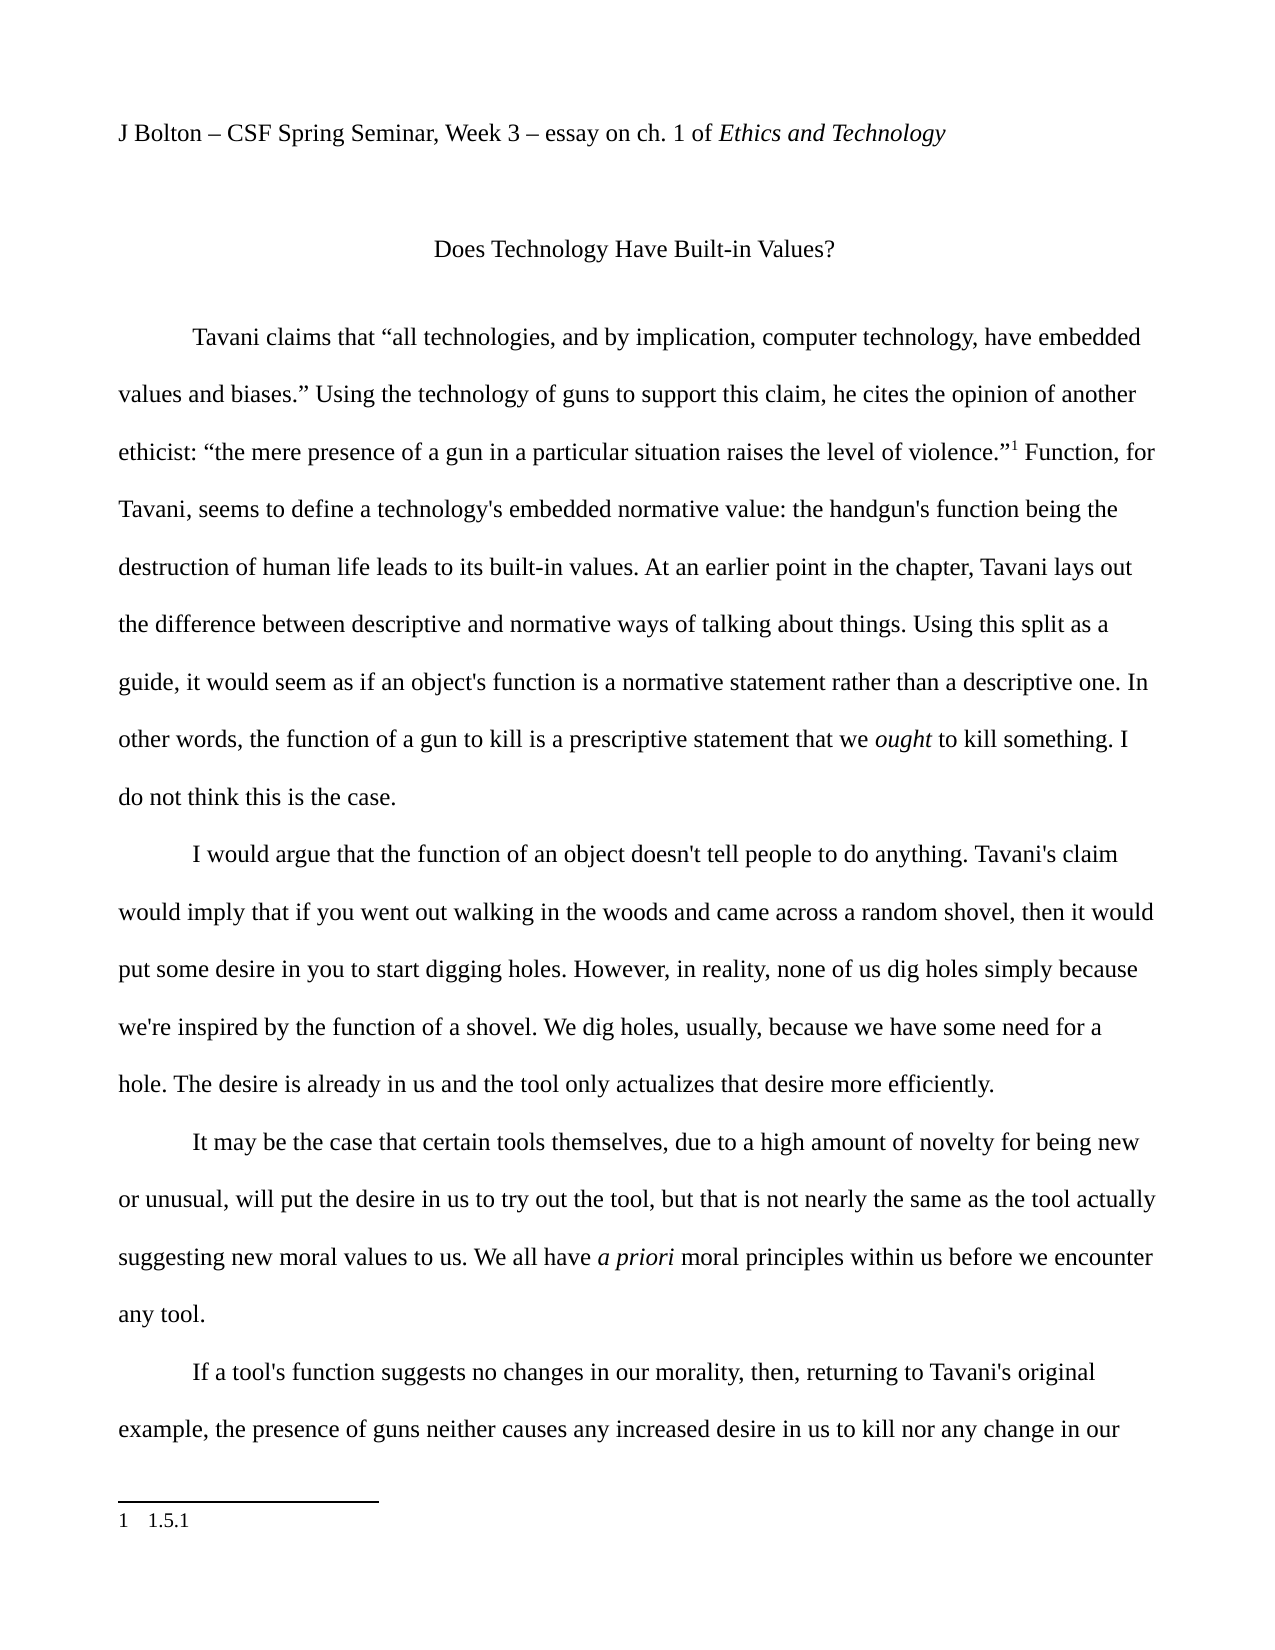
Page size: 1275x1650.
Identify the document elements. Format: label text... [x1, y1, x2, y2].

text I would argue that the function of an object doesn't tell people to do anything. Tavani's claim would imply that if you went out walking in the woods and came across a random shovel, then it would put some desire in you to start digging holes. However, in reality, none of us dig holes simply because we're inspired by the function of a shovel. We dig holes, usually, because we have some need for a hole. The desire is already in us and the tool only actualizes that desire more efficiently. [118, 839, 1157, 1098]
text It may be the case that certain tools themselves, due to a high amount of novelty for being new or unusual, will put the desire in us to try out the tool, but that is not nearly the same as the tool actually suggesting new moral values to us. We all have a priori moral principles within us before we encounter any tool. [118, 1127, 1157, 1328]
text If a tool's function suggests no changes in our morality, then, returning to Tavani's original example, the presence of guns neither causes any increased desire in us to kill nor any change in our [118, 1357, 1157, 1443]
text J Bolton – CSF Spring Seminar, Week 3 – essay on ch. 1 of Ethics and Technology [118, 118, 1157, 147]
text 1.5.1 [118, 1508, 1157, 1532]
text Tavani claims that “all technologies, and by implication, computer technology, have embedded values and biases.” Using the technology of guns to support this claim, he cites the opinion of another ethicist: “the mere presence of a gun in a particular situation raises the level of violence.” Function, for Tavani, seems to define a technology's embedded normative value: the handgun's function being the destruction of human life leads to its built-in values. At an earlier point in the chapter, Tavani lays out the difference between descriptive and normative ways of talking about things. Using this split as a guide, it would seem as if an object's function is a normative statement rather than a descriptive one. In other words, the function of a gun to kill is a prescriptive statement that we ought to kill something. I do not think this is the case. [118, 322, 1157, 810]
text Does Technology Have Built-in Values? [118, 234, 1157, 263]
